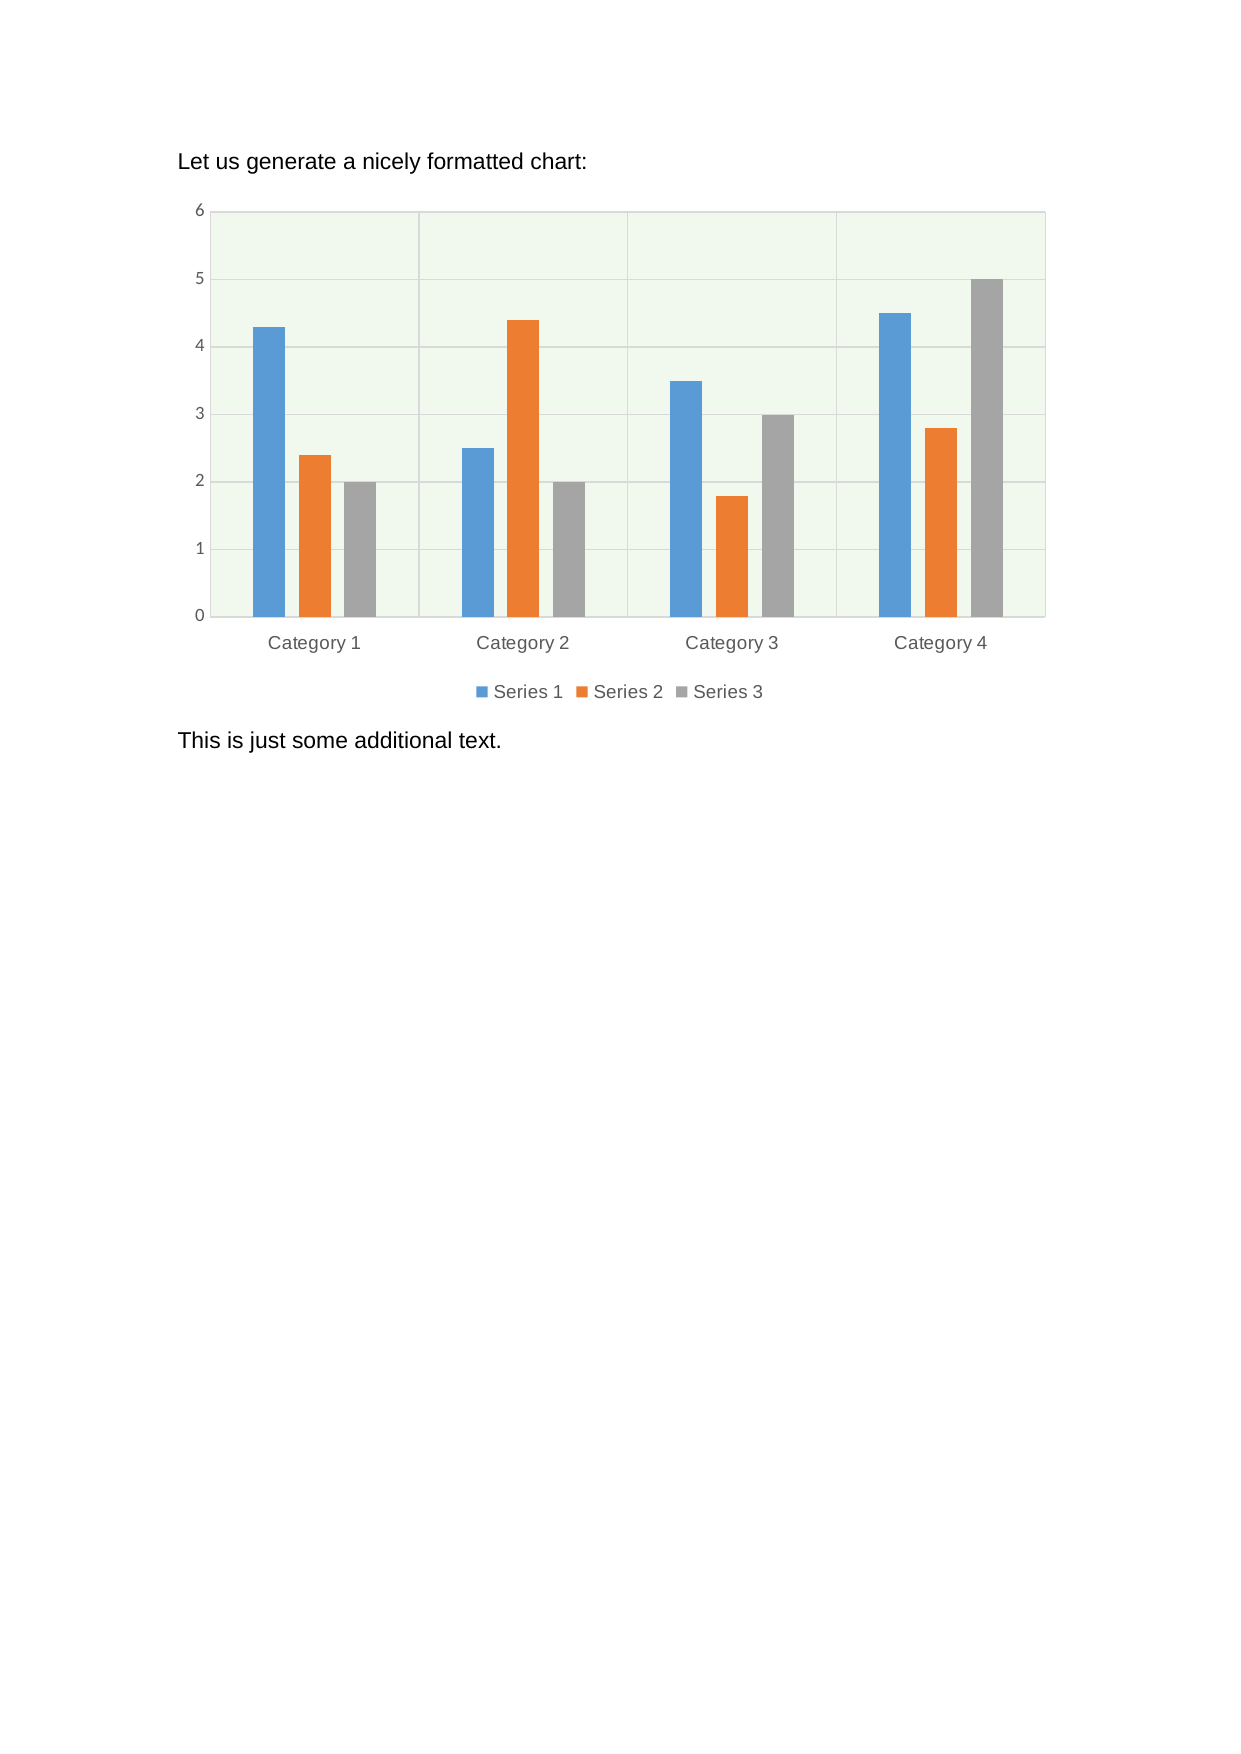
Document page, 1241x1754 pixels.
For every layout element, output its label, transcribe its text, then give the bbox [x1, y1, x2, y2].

text This is just some additional text. [177, 727, 1063, 754]
text Let us generate a nicely formatted chart: [177, 148, 1063, 174]
